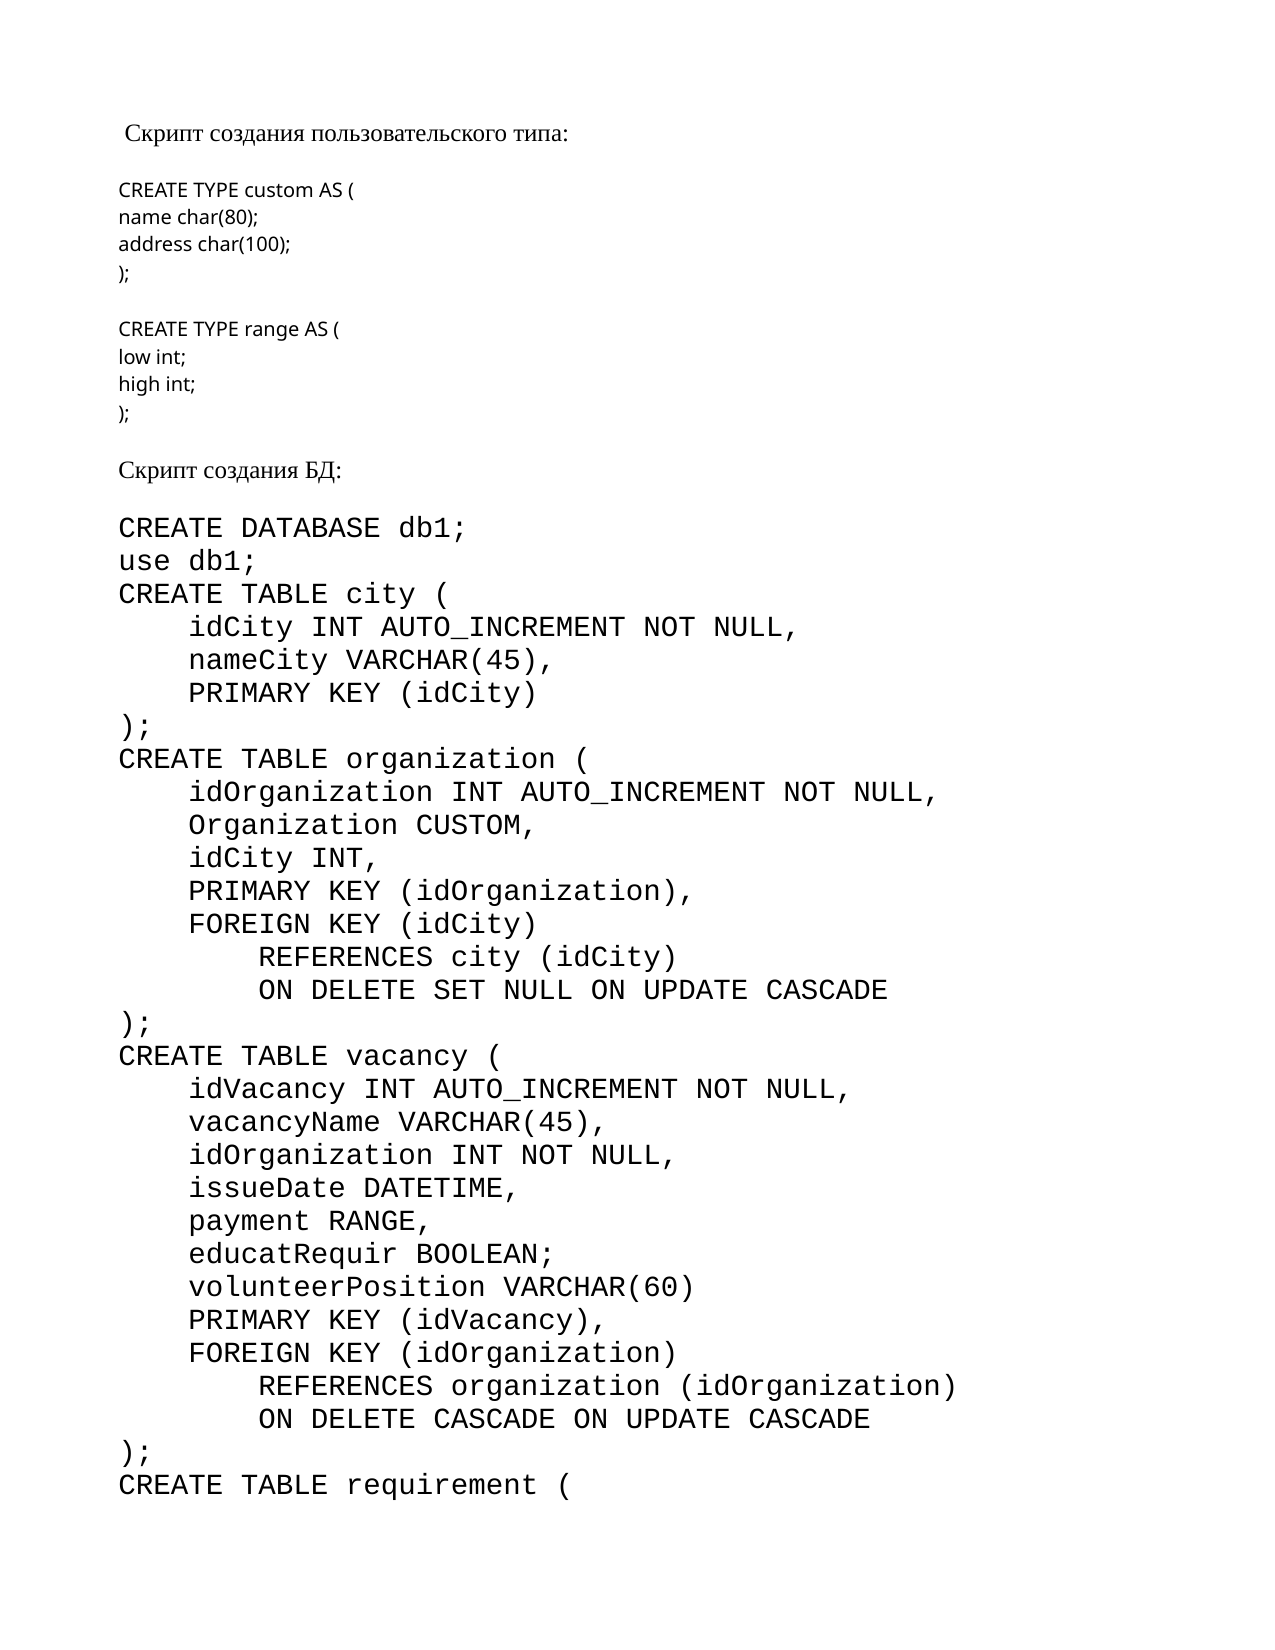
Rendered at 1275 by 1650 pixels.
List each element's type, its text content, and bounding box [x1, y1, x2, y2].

text CREATE TYPE custom AS ( name char(80); [118, 147, 1157, 230]
text high int; ); [118, 370, 1157, 427]
text address char(100); ); [118, 230, 1157, 287]
text CREATE TABLE city ( idCity INT AUTO_INCREMENT NOT NULL, nameCity VARCHAR(45), PRIMARY KEY (idCity) ); CREATE TABLE organization ( idOrganization INT AUTO_INCREMENT NOT NULL, Organization CUSTOM, idCity INT, PRIMARY KEY (idOrganization), FOREIGN KEY (idCity) REFERENCES city (idCity) ON DELETE SET NULL ON UPDATE CASCADE ); CREATE TABLE vacancy ( idVacancy INT AUTO_INCREMENT NOT NULL, vacancyName VARCHAR(45), idOrganization INT NOT NULL, issueDate DATETIME, payment RANGE, educatRequir BOOLEAN; volunteerPosition VARCHAR(60) PRIMARY KEY (idVacancy), FOREIGN KEY (idOrganization) REFERENCES organization (idOrganization) ON DELETE CASCADE ON UPDATE CASCADE ); CREATE TABLE requirement ( [118, 579, 1157, 1503]
text Скрипт создания БД: [118, 455, 1157, 484]
text CREATE TYPE range AS ( low int; [118, 316, 1157, 370]
text Скрипт создания пользовательского типа: [118, 118, 1157, 147]
text CREATE DATABASE db1; [118, 484, 1157, 546]
text use db1; [118, 546, 1157, 579]
